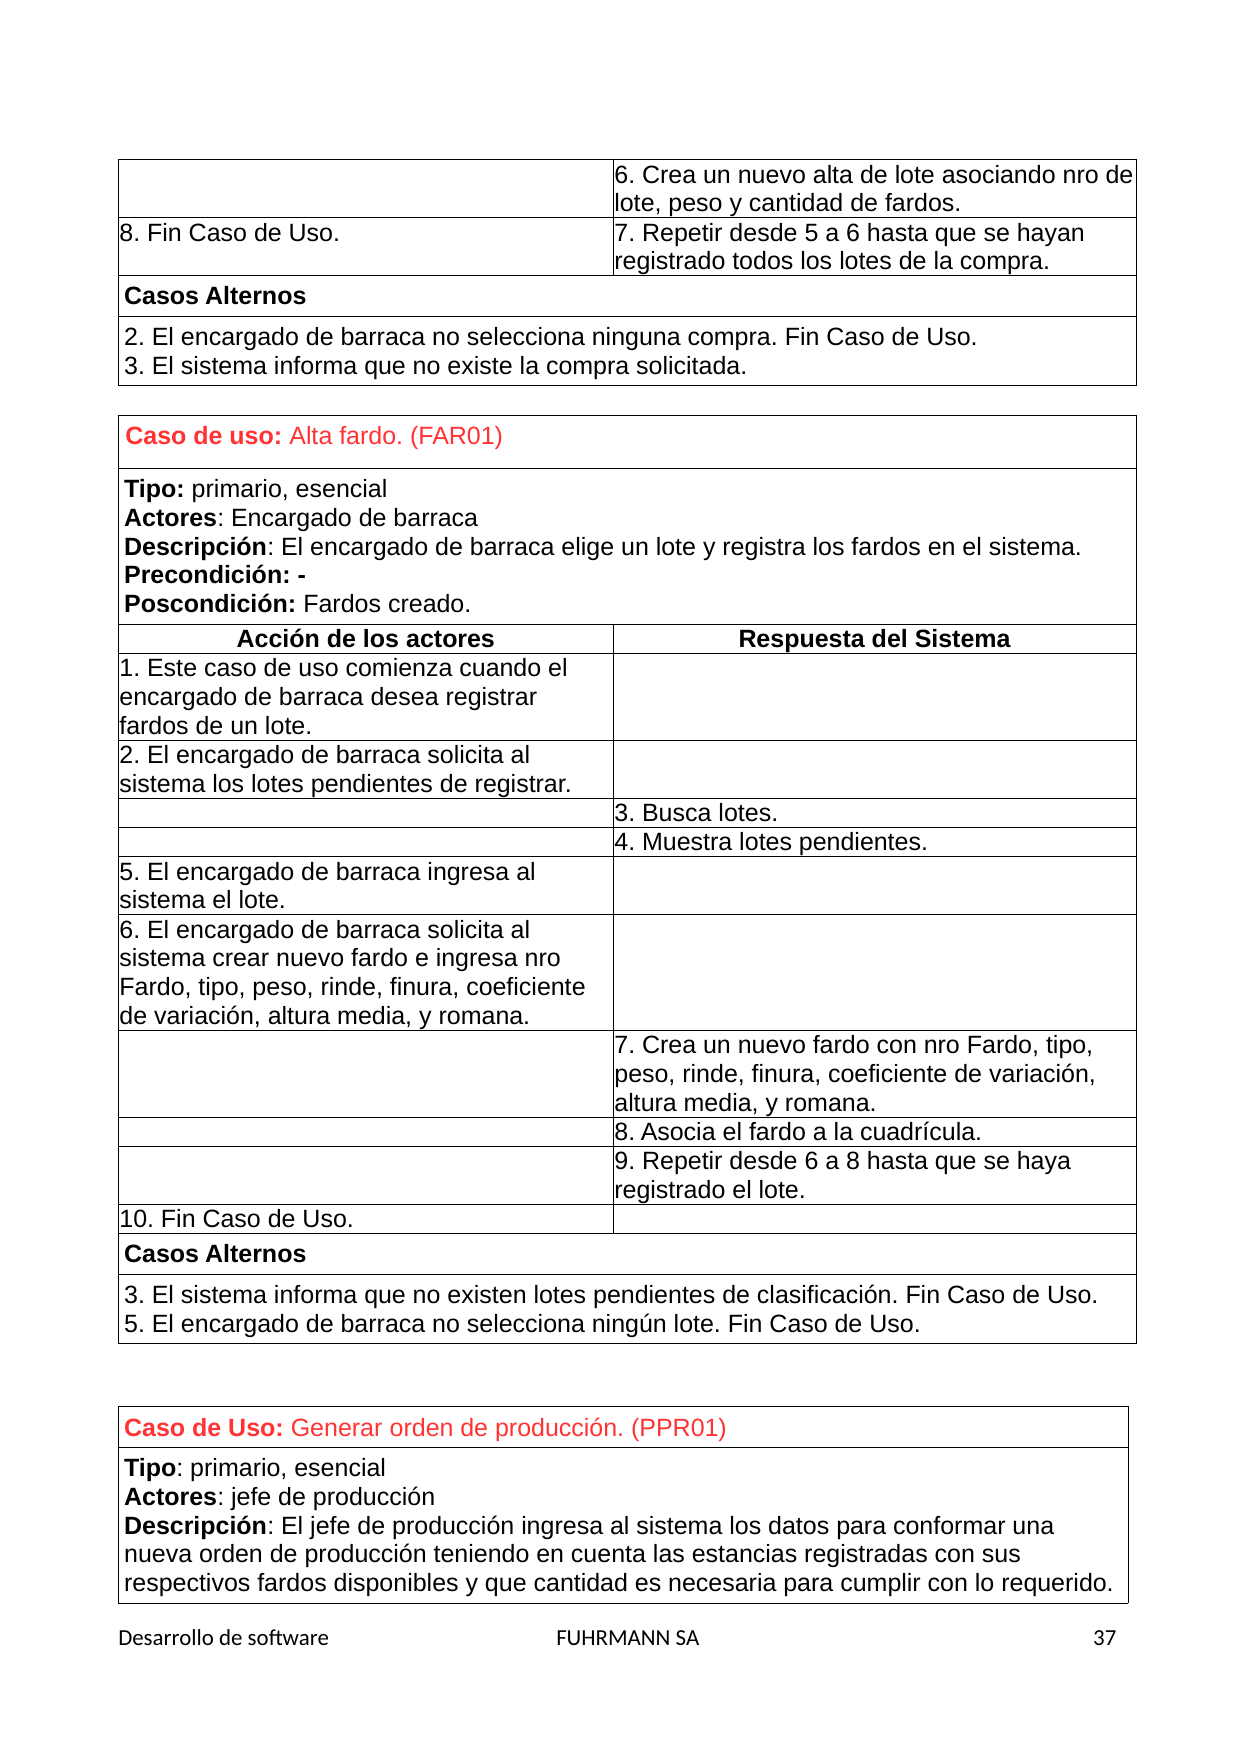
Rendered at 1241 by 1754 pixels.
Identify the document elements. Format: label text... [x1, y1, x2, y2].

table_cell [614, 857, 1136, 914]
table_cell 8. Fin Caso de Uso. [119, 218, 613, 275]
table_cell Tipo: primario, esencial Actores: jefe de producción Descripción: El jefe de producción ingresa al sistema los datos para conformar una nueva orden de producción teniendo en cuenta las estancias registradas con sus respectivos fardos disponibles y que cantidad es necesaria para cumplir con lo requerido. [119, 1448, 1128, 1603]
table_cell Acción de los actores [119, 625, 613, 653]
table_cell [119, 828, 613, 856]
table_cell Casos Alternos [119, 276, 1136, 316]
table_header Caso de Uso: Generar orden de producción. (PPR01) [119, 1407, 1128, 1447]
table_cell Tipo: primario, esencial Actores: Encargado de barraca Descripción: El encargado de barraca elige un lote y registra los fardos en el sistema. Precondición: - Poscondición: Fardos creado. [119, 469, 1136, 623]
table_cell [614, 915, 1136, 1030]
table_cell [119, 160, 613, 217]
table_cell [119, 1147, 613, 1204]
table_cell [614, 741, 1136, 798]
table_cell 8. Asocia el fardo a la cuadrícula. [614, 1118, 1136, 1146]
table_cell Casos Alternos [119, 1234, 1136, 1274]
table_cell 7. Crea un nuevo fardo con nro Fardo, tipo, peso, rinde, finura, coeficiente de variación, altura media, y romana. [614, 1031, 1136, 1116]
table_cell 2. El encargado de barraca no selecciona ninguna compra. Fin Caso de Uso. 3. El sistema informa que no existe la compra solicitada. [119, 317, 1136, 385]
table_cell 1. Este caso de uso comienza cuando el encargado de barraca desea registrar fardos de un lote. [119, 654, 613, 739]
table_cell 3. Busca lotes. [614, 799, 1136, 827]
table_cell [119, 799, 613, 827]
table_cell 7. Repetir desde 5 a 6 hasta que se hayan registrado todos los lotes de la compra. [614, 218, 1136, 275]
table_cell 2. El encargado de barraca solicita al sistema los lotes pendientes de registrar. [119, 741, 613, 798]
table_cell [119, 1118, 613, 1146]
table_cell [614, 1205, 1136, 1233]
table_cell 9. Repetir desde 6 a 8 hasta que se haya registrado el lote. [614, 1147, 1136, 1204]
table_cell 6. El encargado de barraca solicita al sistema crear nuevo fardo e ingresa nro Fardo, tipo, peso, rinde, finura, coeficiente de variación, altura media, y romana. [119, 915, 613, 1030]
table_cell 10. Fin Caso de Uso. [119, 1205, 613, 1233]
table_cell [614, 654, 1136, 739]
table_cell Respuesta del Sistema [614, 625, 1136, 653]
table_cell 6. Crea un nuevo alta de lote asociando nro de lote, peso y cantidad de fardos. [614, 160, 1136, 217]
table_cell 5. El encargado de barraca ingresa al sistema el lote. [119, 857, 613, 914]
table_cell [119, 1031, 613, 1116]
table_header Caso de uso: Alta fardo. (FAR01) [119, 416, 1136, 468]
table_cell 3. El sistema informa que no existen lotes pendientes de clasificación. Fin Caso de Uso. 5. El encargado de barraca no selecciona ningún lote. Fin Caso de Uso. [119, 1275, 1136, 1343]
table_cell 4. Muestra lotes pendientes. [614, 828, 1136, 856]
